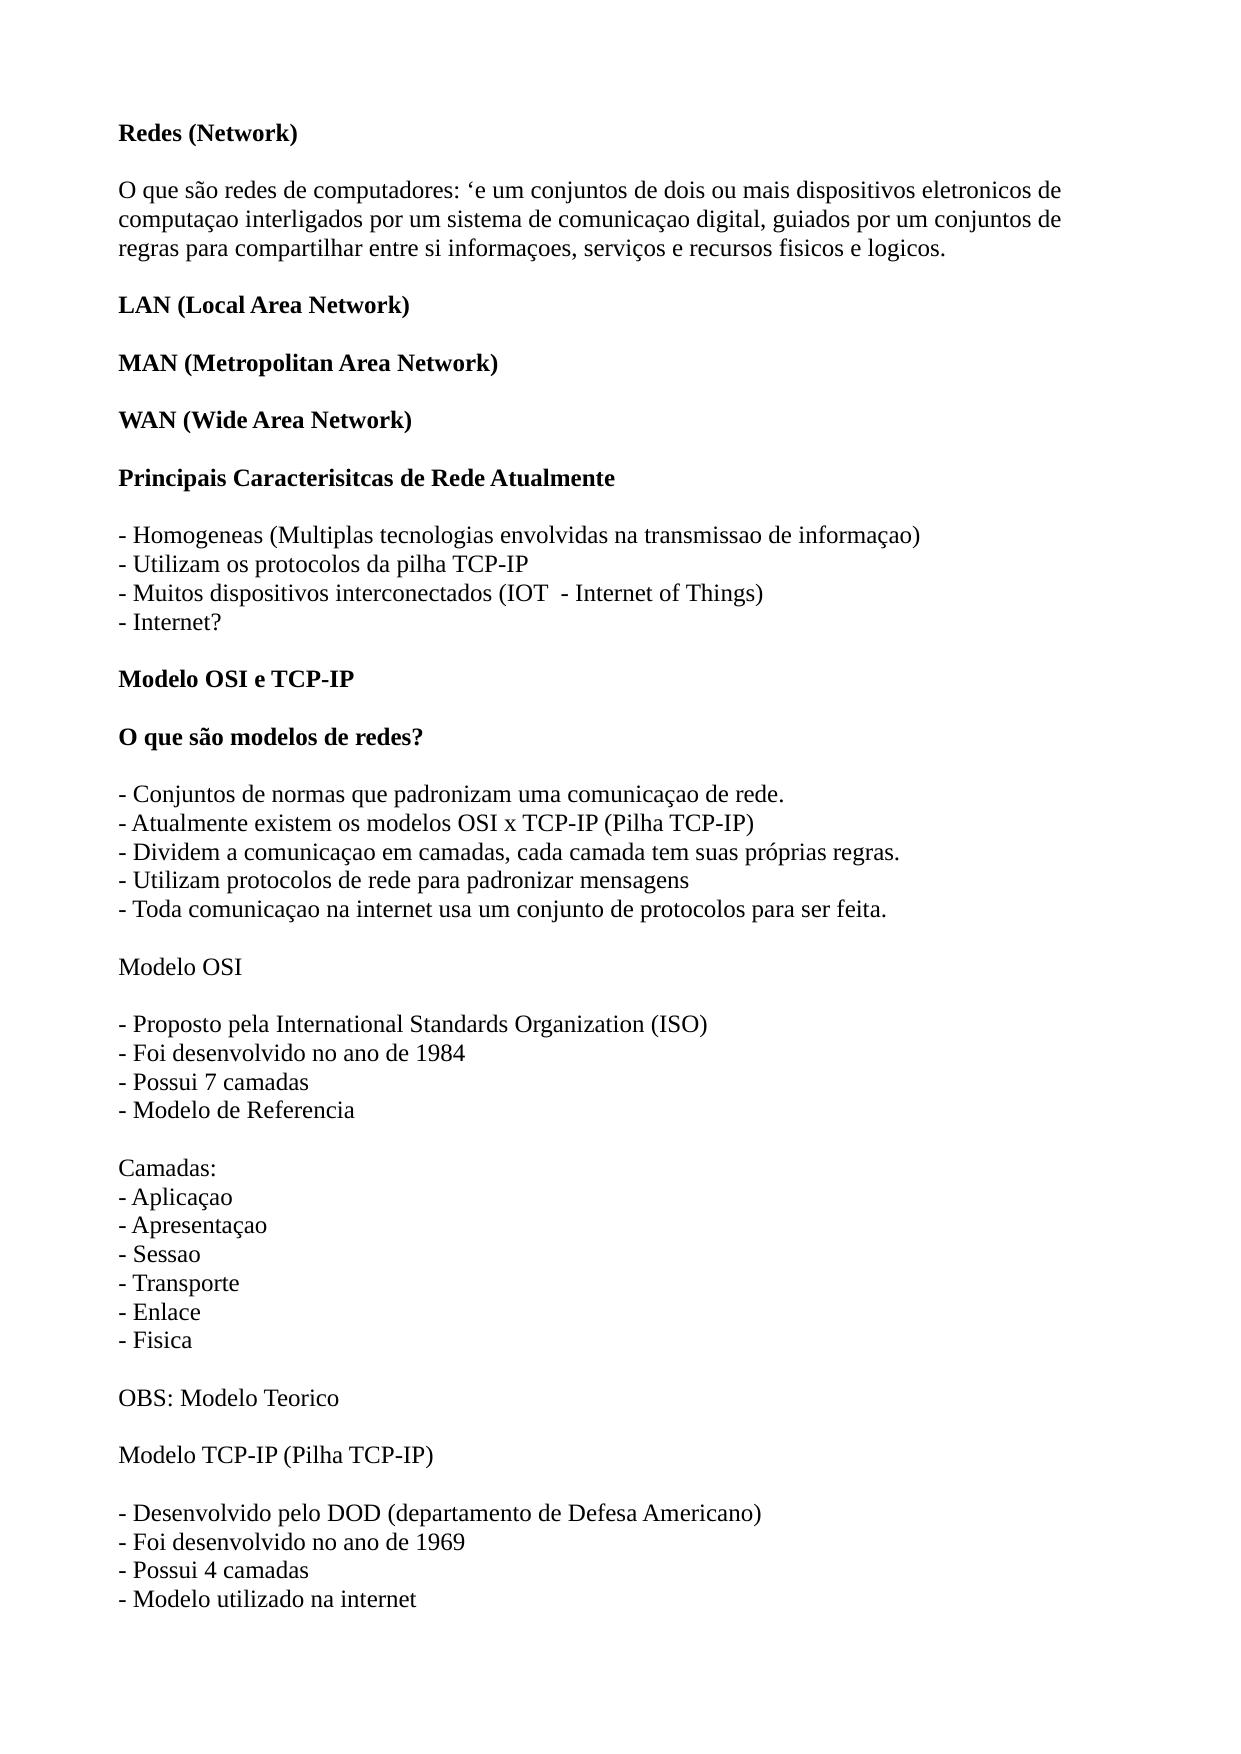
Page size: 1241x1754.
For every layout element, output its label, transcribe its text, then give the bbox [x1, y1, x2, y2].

text - Muitos dispositivos interconectados (IOT - Internet of Things) [118, 578, 1122, 607]
text Camadas: [118, 1153, 1122, 1182]
text - Aplicaçao [118, 1182, 1122, 1211]
text - Internet? [118, 607, 1122, 636]
text - Transporte [118, 1268, 1122, 1297]
text Modelo OSI [118, 952, 1122, 981]
text OBS: Modelo Teorico [118, 1383, 1122, 1412]
text - Dividem a comunicaçao em camadas, cada camada tem suas próprias regras. [118, 837, 1122, 866]
text - Foi desenvolvido no ano de 1969 [118, 1527, 1122, 1556]
text Principais Caracterisitcas de Rede Atualmente [118, 463, 1122, 492]
text - Sessao [118, 1239, 1122, 1268]
text - Homogeneas (Multiplas tecnologias envolvidas na transmissao de informaçao) [118, 521, 1122, 549]
text O que são redes de computadores: ‘e um conjuntos de dois ou mais dispositivos eletronicos de computaçao interligados por um sistema de comunicaçao digital, guiados por um conjuntos de regras para compartilhar entre si informaçoes, serviços e recursos fisicos e logicos. [118, 176, 1122, 262]
text - Foi desenvolvido no ano de 1984 [118, 1038, 1122, 1067]
text - Utilizam os protocolos da pilha TCP-IP [118, 549, 1122, 578]
text - Desenvolvido pelo DOD (departamento de Defesa Americano) [118, 1498, 1122, 1527]
text - Utilizam protocolos de rede para padronizar mensagens [118, 866, 1122, 894]
text - Proposto pela International Standards Organization (ISO) [118, 1009, 1122, 1038]
text Modelo OSI e TCP-IP [118, 664, 1122, 693]
text - Enlace [118, 1297, 1122, 1326]
text Modelo TCP-IP (Pilha TCP-IP) [118, 1441, 1122, 1469]
text O que são modelos de redes? [118, 722, 1122, 751]
text - Conjuntos de normas que padronizam uma comunicaçao de rede. [118, 779, 1122, 808]
text Redes (Network) [118, 118, 1122, 147]
text WAN (Wide Area Network) [118, 406, 1122, 434]
text - Apresentaçao [118, 1211, 1122, 1239]
text - Fisica [118, 1326, 1122, 1354]
text - Possui 4 camadas [118, 1556, 1122, 1584]
text LAN (Local Area Network) [118, 291, 1122, 319]
text MAN (Metropolitan Area Network) [118, 348, 1122, 377]
text - Toda comunicaçao na internet usa um conjunto de protocolos para ser feita. [118, 894, 1122, 923]
text - Atualmente existem os modelos OSI x TCP-IP (Pilha TCP-IP) [118, 808, 1122, 837]
text - Modelo de Referencia [118, 1096, 1122, 1124]
text - Modelo utilizado na internet [118, 1584, 1122, 1613]
text - Possui 7 camadas [118, 1067, 1122, 1096]
